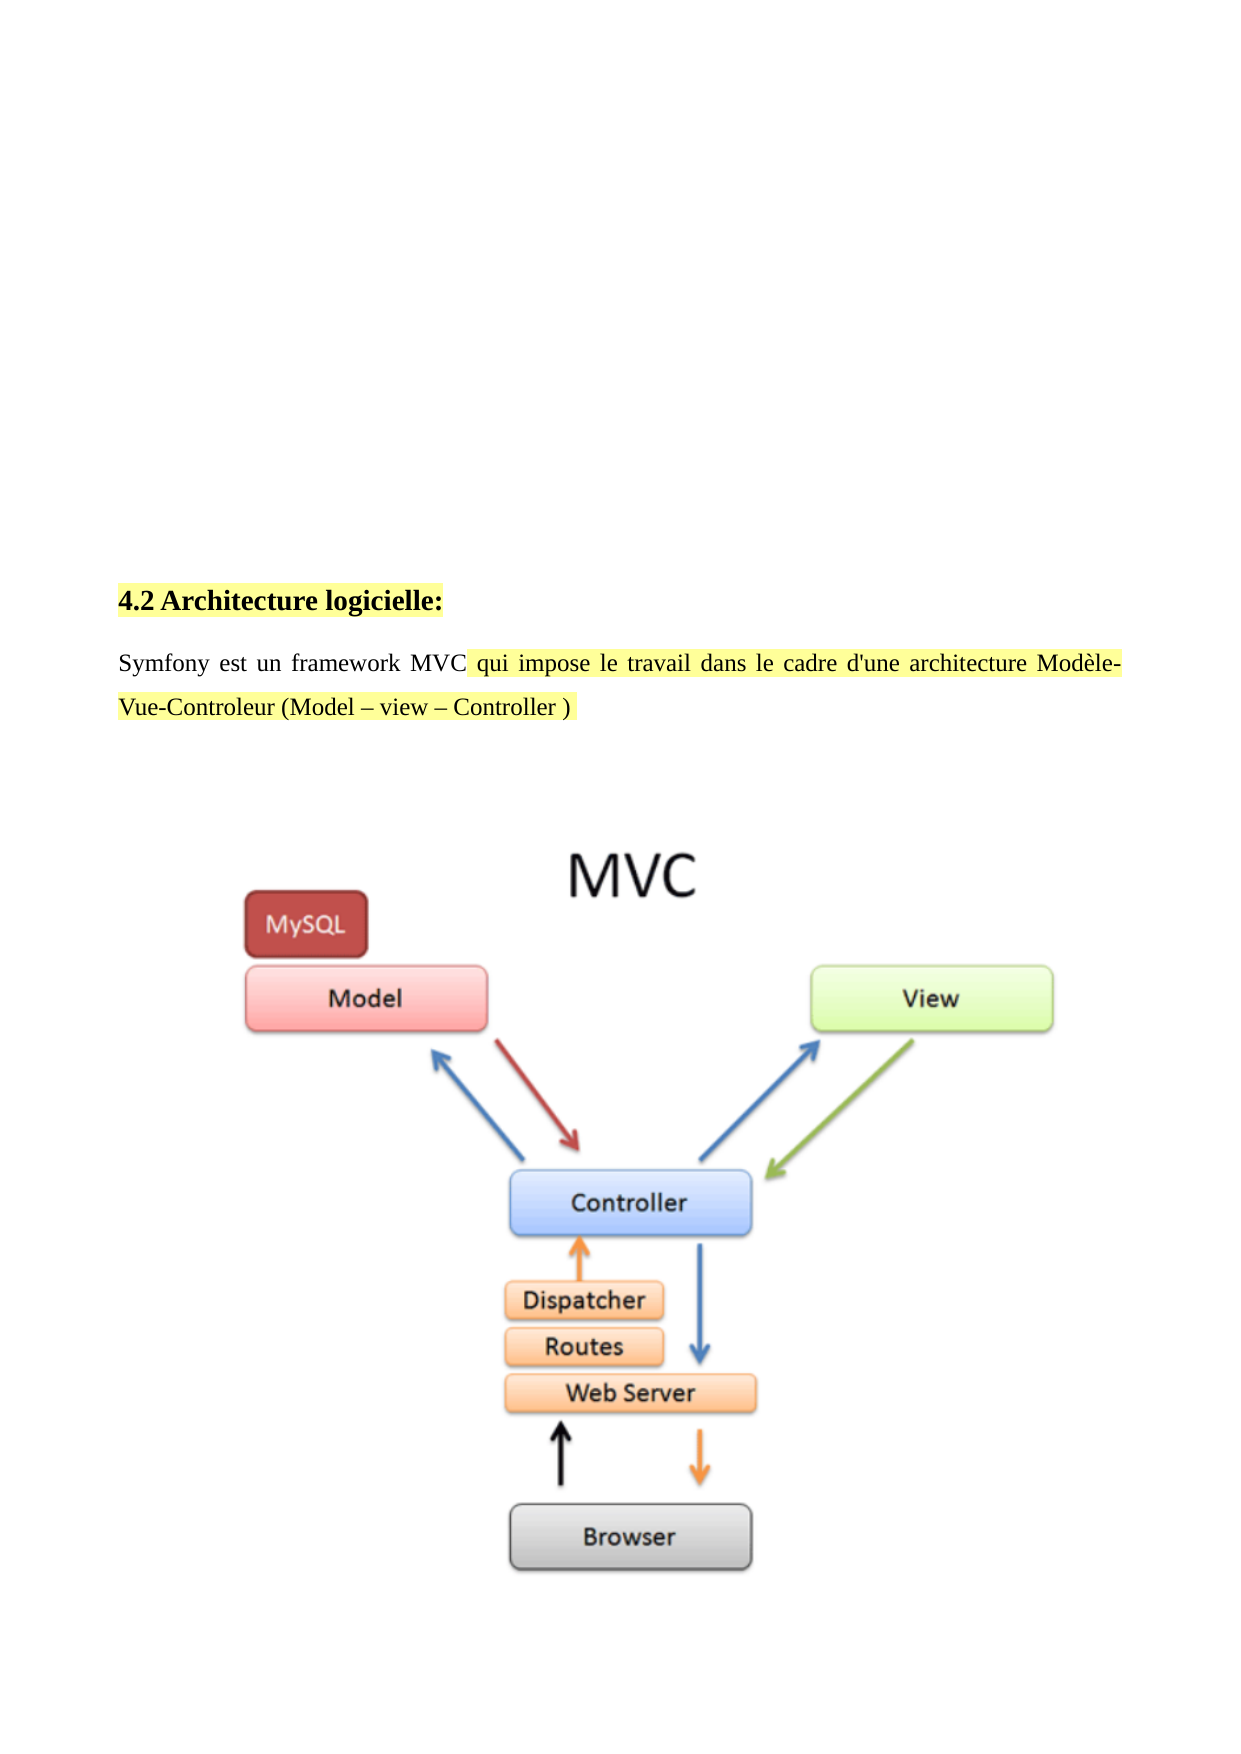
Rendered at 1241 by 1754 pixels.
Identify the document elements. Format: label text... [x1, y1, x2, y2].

picture [128, 807, 1113, 1612]
text 4.2 Architecture logicielle: [118, 583, 1122, 617]
text Symfony est un framework MVC qui impose le travail dans le cadre d'une architecture Modèle-Vue-Controleur (Model – view – Controller ) [118, 648, 1122, 720]
